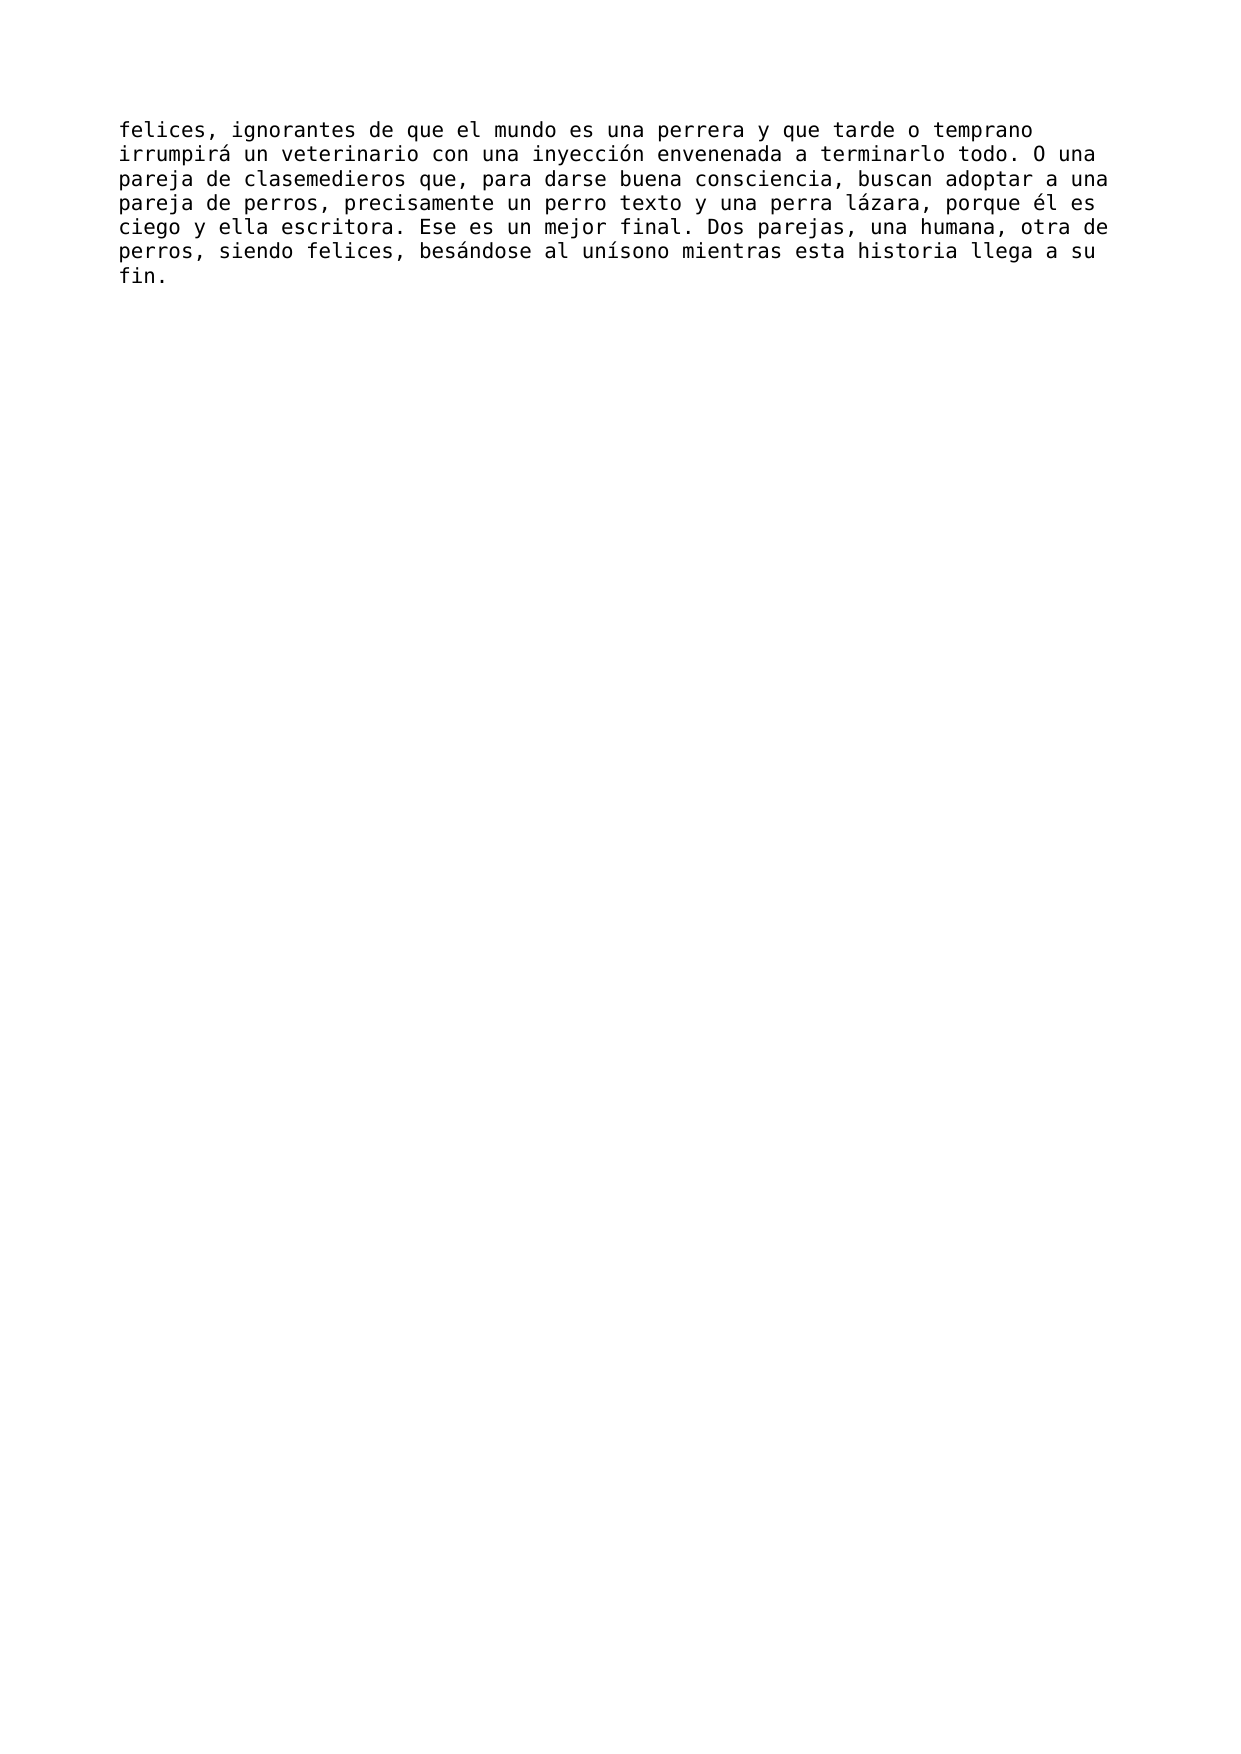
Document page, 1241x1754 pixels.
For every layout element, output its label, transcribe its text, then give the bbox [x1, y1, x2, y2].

text felices, ignorantes de que el mundo es una perrera y que tarde o temprano irrumpirá un veterinario con una inyección envenenada a terminarlo todo. O una pareja de clasemedieros que, para darse buena consciencia, buscan adoptar a una pareja de perros, precisamente un perro texto y una perra lázara, porque él es ciego y ella escritora. Ese es un mejor final. Dos parejas, una humana, otra de perros, siendo felices, besándose al unísono mientras esta historia llega a su fin. [118, 118, 1122, 288]
